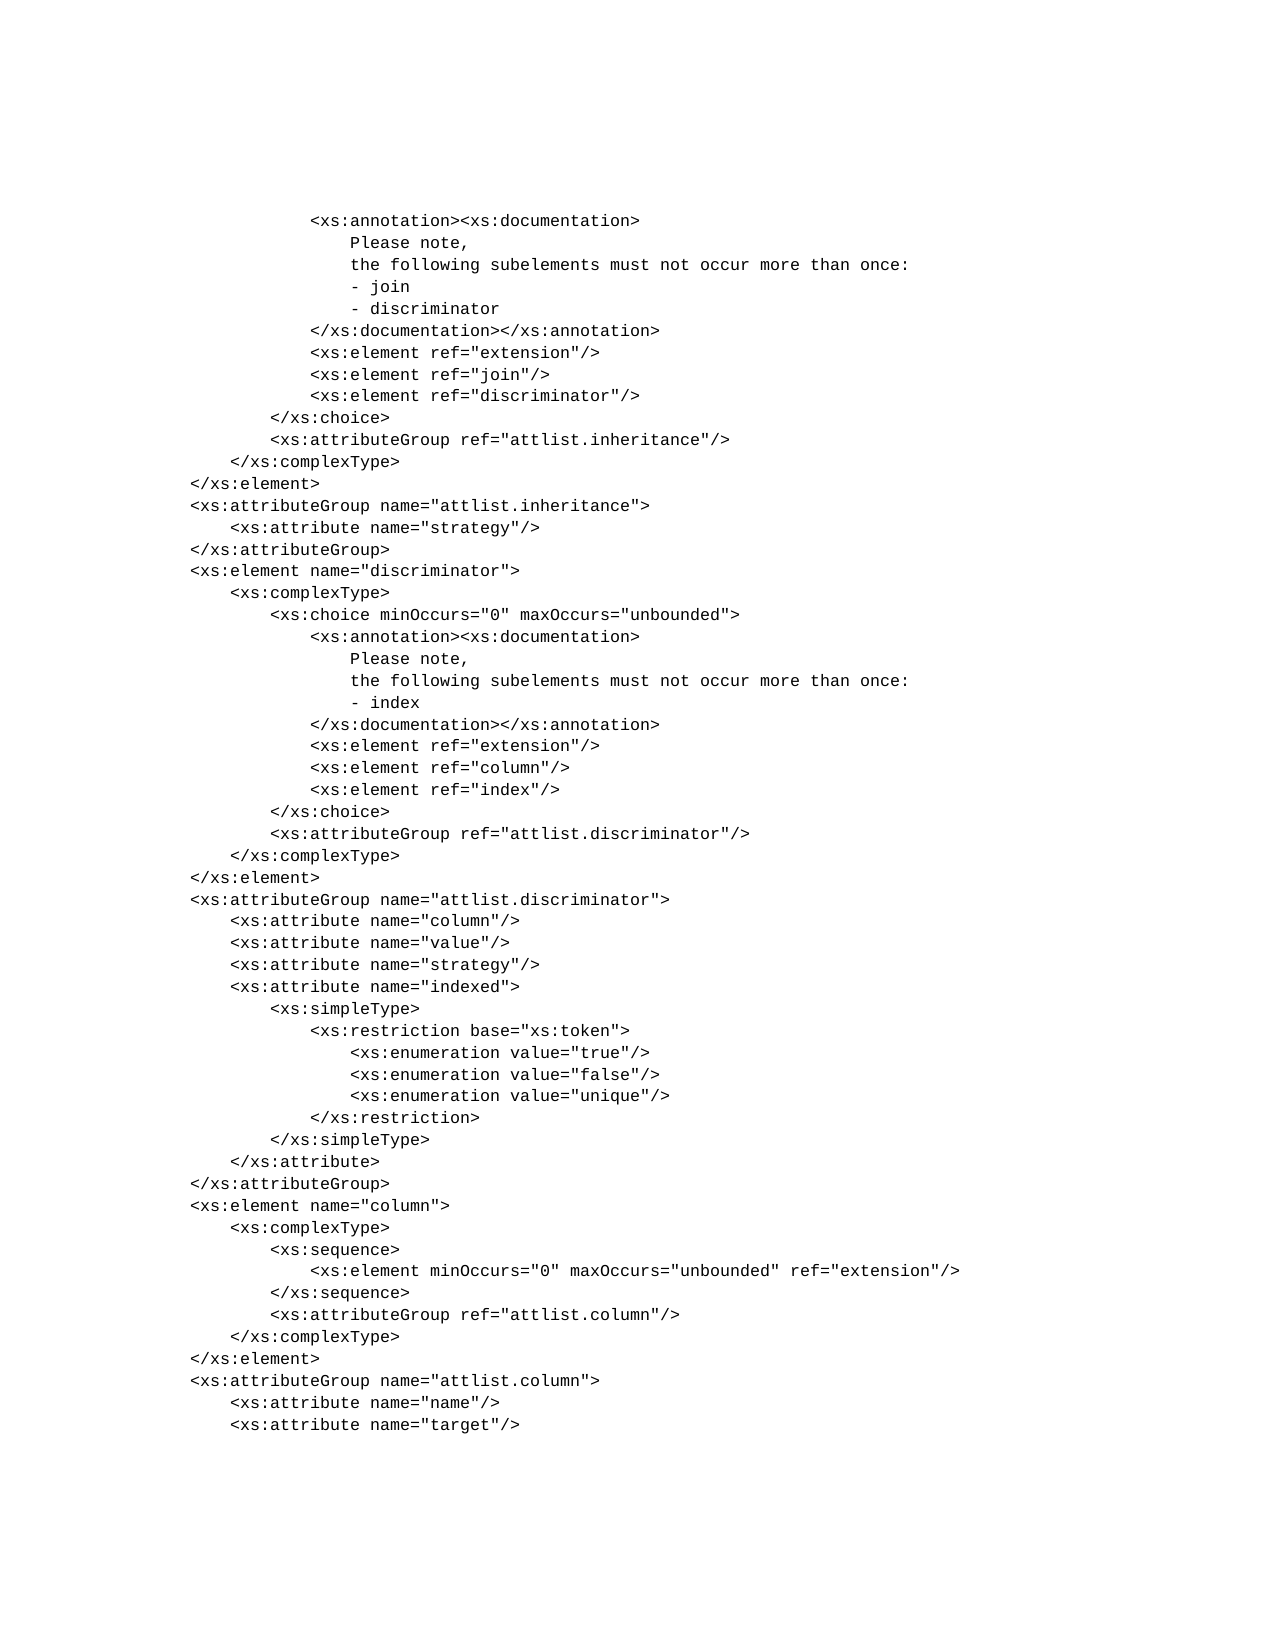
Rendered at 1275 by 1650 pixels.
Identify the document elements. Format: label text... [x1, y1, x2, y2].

text </xs:simpleType> [150, 1129, 1125, 1151]
text </xs:documentation></xs:annotation> [150, 713, 1125, 735]
text <xs:element ref="extension"/> [150, 735, 1125, 757]
text </xs:complexType> [150, 844, 1125, 866]
text <xs:attributeGroup name="attlist.column"> [150, 1369, 1125, 1391]
text </xs:element> [150, 1347, 1125, 1369]
text <xs:attribute name="name"/> [150, 1391, 1125, 1413]
text <xs:sequence> [150, 1238, 1125, 1260]
text <xs:attribute name="value"/> [150, 932, 1125, 954]
text <xs:element name="discriminator"> [150, 560, 1125, 582]
text Please note, [150, 232, 1125, 254]
text the following subelements must not occur more than once: [150, 254, 1125, 276]
text </xs:attributeGroup> [150, 538, 1125, 560]
text <xs:restriction base="xs:token"> [150, 1019, 1125, 1041]
text <xs:attribute name="strategy"/> [150, 954, 1125, 976]
text </xs:complexType> [150, 1326, 1125, 1347]
text <xs:element minOccurs="0" maxOccurs="unbounded" ref="extension"/> [150, 1260, 1125, 1282]
text <xs:attributeGroup ref="attlist.discriminator"/> [150, 822, 1125, 844]
text </xs:element> [150, 472, 1125, 494]
text <xs:attribute name="column"/> [150, 910, 1125, 932]
text </xs:sequence> [150, 1282, 1125, 1304]
text <xs:attribute name="target"/> [150, 1413, 1125, 1435]
text <xs:enumeration value="false"/> [150, 1063, 1125, 1085]
text </xs:documentation></xs:annotation> [150, 319, 1125, 341]
text <xs:attributeGroup ref="attlist.inheritance"/> [150, 429, 1125, 451]
text - discriminator [150, 297, 1125, 319]
text </xs:element> [150, 866, 1125, 888]
text <xs:element ref="discriminator"/> [150, 385, 1125, 407]
text <xs:element ref="column"/> [150, 757, 1125, 779]
text <xs:enumeration value="true"/> [150, 1041, 1125, 1063]
text <xs:element ref="extension"/> [150, 341, 1125, 363]
text <xs:element name="column"> [150, 1194, 1125, 1216]
text </xs:complexType> [150, 451, 1125, 472]
text <xs:attribute name="indexed"> [150, 976, 1125, 997]
text <xs:annotation><xs:documentation> [150, 210, 1125, 232]
text <xs:attributeGroup name="attlist.inheritance"> [150, 494, 1125, 516]
text - index [150, 691, 1125, 713]
text the following subelements must not occur more than once: [150, 669, 1125, 691]
text <xs:enumeration value="unique"/> [150, 1085, 1125, 1107]
text Please note, [150, 647, 1125, 669]
text <xs:complexType> [150, 582, 1125, 604]
text <xs:attributeGroup name="attlist.discriminator"> [150, 888, 1125, 910]
text </xs:attribute> [150, 1151, 1125, 1172]
text </xs:choice> [150, 801, 1125, 822]
text <xs:complexType> [150, 1216, 1125, 1238]
text <xs:attribute name="strategy"/> [150, 516, 1125, 538]
text <xs:annotation><xs:documentation> [150, 626, 1125, 647]
text <xs:attributeGroup ref="attlist.column"/> [150, 1304, 1125, 1326]
text - join [150, 276, 1125, 297]
text </xs:choice> [150, 407, 1125, 429]
text <xs:choice minOccurs="0" maxOccurs="unbounded"> [150, 604, 1125, 626]
text <xs:element ref="index"/> [150, 779, 1125, 801]
text </xs:attributeGroup> [150, 1172, 1125, 1194]
text </xs:restriction> [150, 1107, 1125, 1129]
text <xs:simpleType> [150, 997, 1125, 1019]
text <xs:element ref="join"/> [150, 363, 1125, 385]
